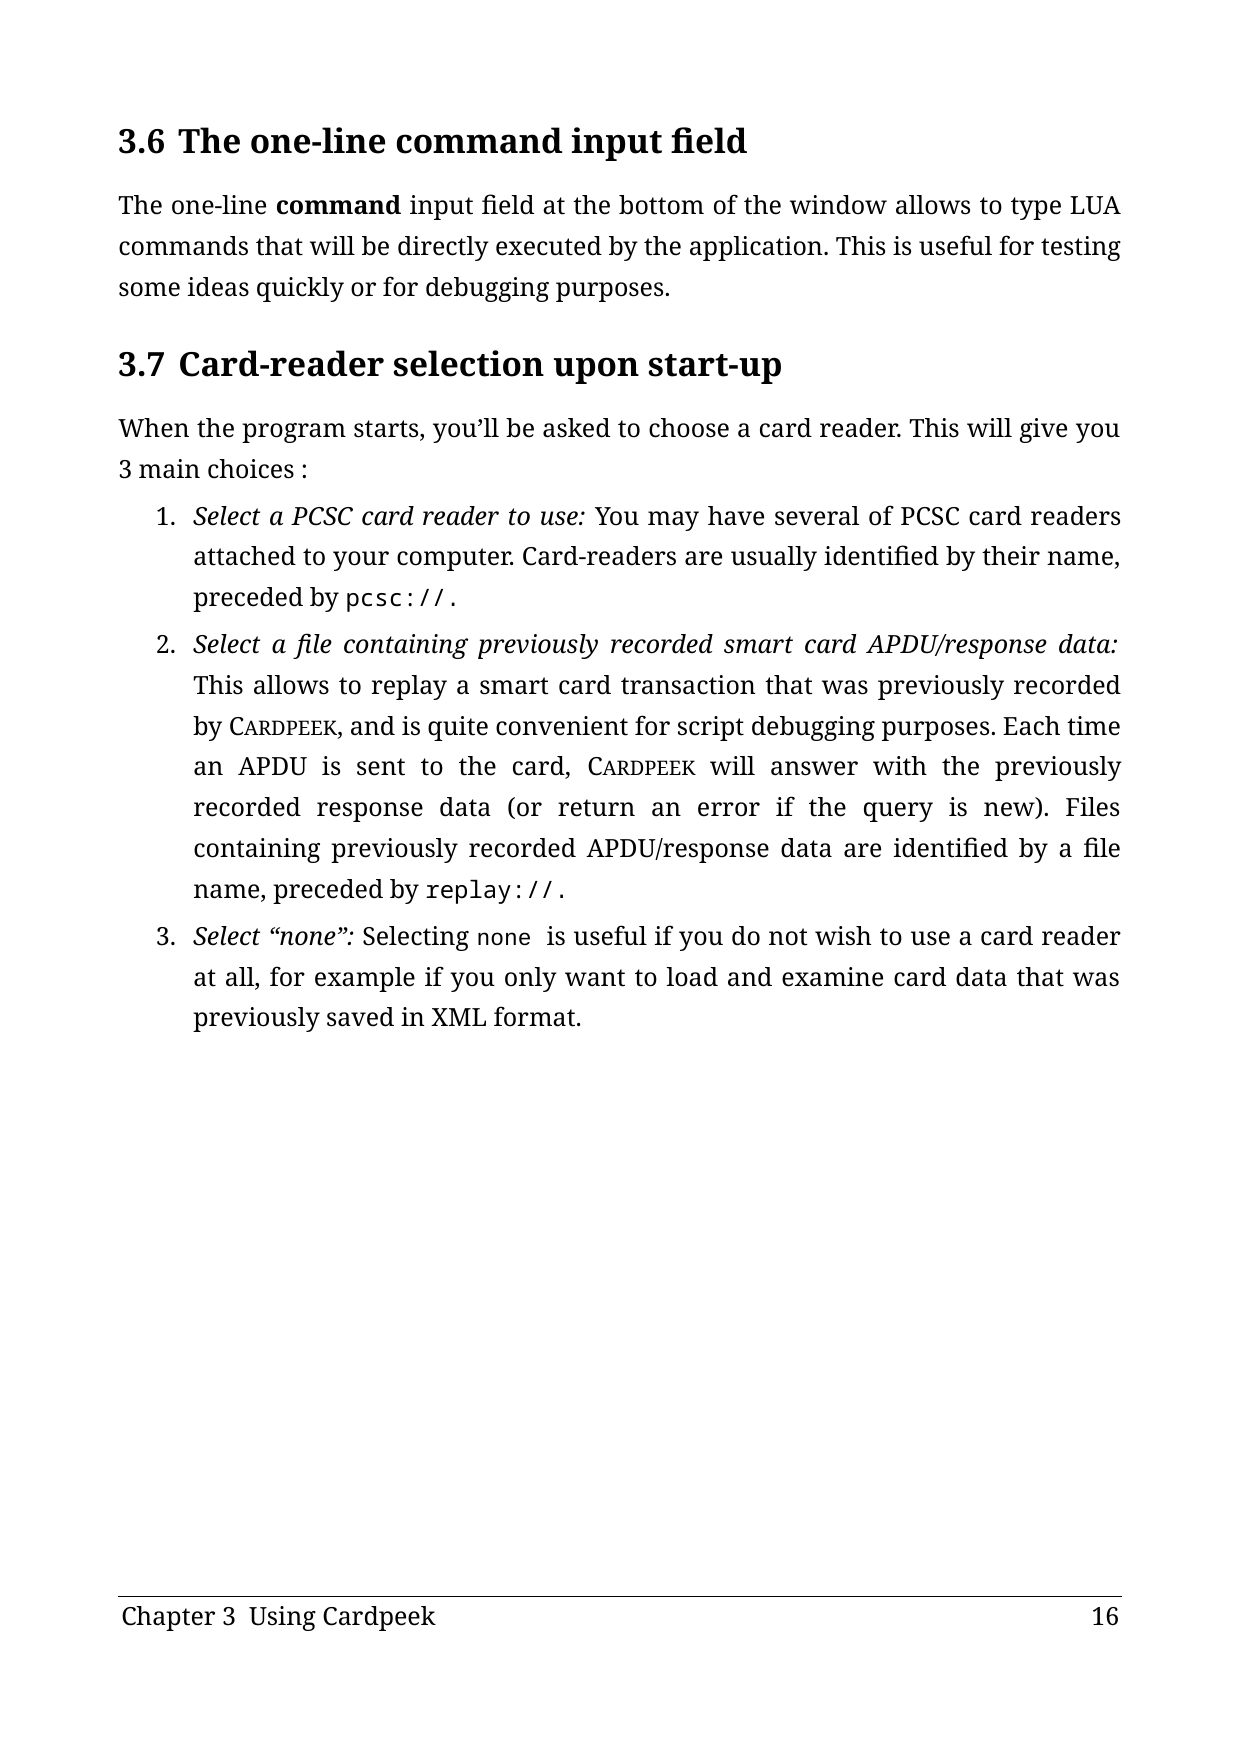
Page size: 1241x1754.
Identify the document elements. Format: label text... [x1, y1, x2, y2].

list Select “none”: Selecting none is useful if you do not wish to use a card reader at all, for example if you only want to load and examine card data that was previously saved in XML format. [156, 918, 1122, 1034]
subtitle Card-reader selection upon start-up [118, 341, 1122, 386]
subtitle The one-line command input field [118, 118, 1122, 163]
list Select a PCSC card reader to use: You may have several of PCSC card readers attached to your computer. Card-readers are usually identified by their name, preceded by pcsc://. [156, 498, 1122, 614]
text When the program starts, you’ll be asked to choose a card reader. This will give you 3 main choices : [118, 411, 1122, 485]
list Select a file containing previously recorded smart card APDU/response data: This allows to replay a smart card transaction that was previously recorded by Cardpeek, and is quite convenient for script debugging purposes. Each time an APDU is sent to the card, Cardpeek will answer with the previously recorded response data (or return an error if the query is new). Files containing previously recorded APDU/response data are identified by a file name, preceded by replay://. [156, 627, 1122, 906]
text The one-line command input field at the bottom of the window allows to type LUA commands that will be directly executed by the application. This is useful for testing some ideas quickly or for debugging purposes. [118, 188, 1122, 303]
